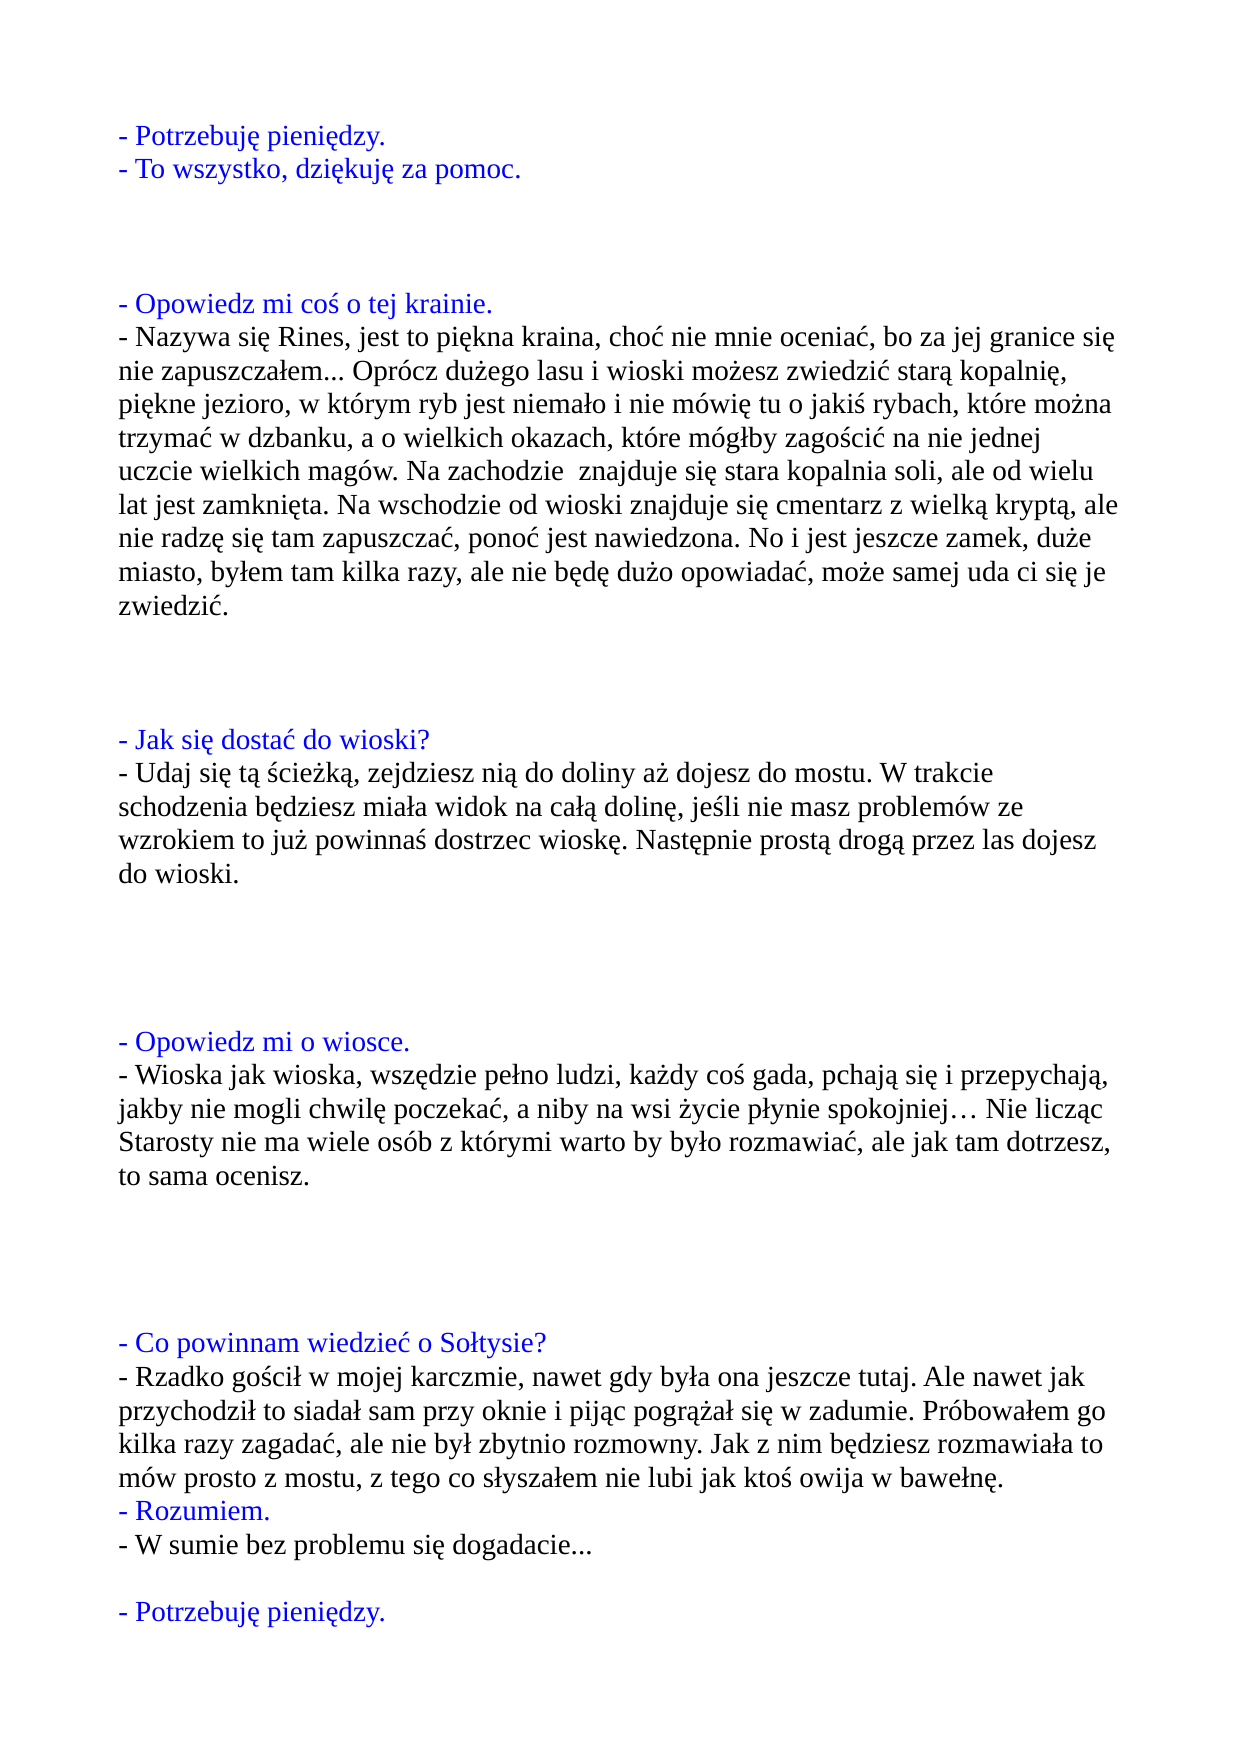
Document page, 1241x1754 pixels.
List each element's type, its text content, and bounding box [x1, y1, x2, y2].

text - Opowiedz mi coś o tej krainie. [118, 286, 1122, 319]
text - Co powinnam wiedzieć o Sołtysie? [118, 1326, 1122, 1359]
text - Nazywa się Rines, jest to piękna kraina, choć nie mnie oceniać, bo za jej granice się nie zapuszczałem... Oprócz dużego lasu i wioski możesz zwiedzić starą kopalnię, piękne jezioro, w którym ryb jest niemało i nie mówię tu o jakiś rybach, które można trzymać w dzbanku, a o wielkich okazach, które mógłby zagościć na nie jednej uczcie wielkich magów. Na zachodzie znajduje się stara kopalnia soli, ale od wielu lat jest zamknięta. Na wschodzie od wioski znajduje się cmentarz z wielką kryptą, ale nie radzę się tam zapuszczać, ponoć jest nawiedzona. No i jest jeszcze zamek, duże miasto, byłem tam kilka razy, ale nie będę dużo opowiadać, może samej uda ci się je zwiedzić. [118, 319, 1122, 621]
text - Rzadko gościł w mojej karczmie, nawet gdy była ona jeszcze tutaj. Ale nawet jak przychodził to siadał sam przy oknie i pijąc pogrążał się w zadumie. Próbowałem go kilka razy zagadać, ale nie był zbytnio rozmowny. Jak z nim będziesz rozmawiała to mów prosto z mostu, z tego co słyszałem nie lubi jak ktoś owija w bawełnę. [118, 1359, 1122, 1493]
text - Potrzebuję pieniędzy. [118, 1594, 1122, 1627]
text - Opowiedz mi o wiosce. [118, 1024, 1122, 1057]
text - Udaj się tą ścieżką, zejdziesz nią do doliny aż dojesz do mostu. W trakcie schodzenia będziesz miała widok na całą dolinę, jeśli nie masz problemów ze wzrokiem to już powinnaś dostrzec wioskę. Następnie prostą drogą przez las dojesz do wioski. [118, 755, 1122, 889]
text - Potrzebuję pieniędzy. [118, 118, 1122, 152]
text - To wszystko, dziękuję za pomoc. [118, 152, 1122, 185]
text - Wioska jak wioska, wszędzie pełno ludzi, każdy coś gada, pchają się i przepychają, jakby nie mogli chwilę poczekać, a niby na wsi życie płynie spokojniej… Nie licząc Starosty nie ma wiele osób z którymi warto by było rozmawiać, ale jak tam dotrzesz, to sama ocenisz. [118, 1057, 1122, 1191]
text - W sumie bez problemu się dogadacie... [118, 1527, 1122, 1560]
text - Jak się dostać do wioski? [118, 722, 1122, 755]
text - Rozumiem. [118, 1493, 1122, 1527]
